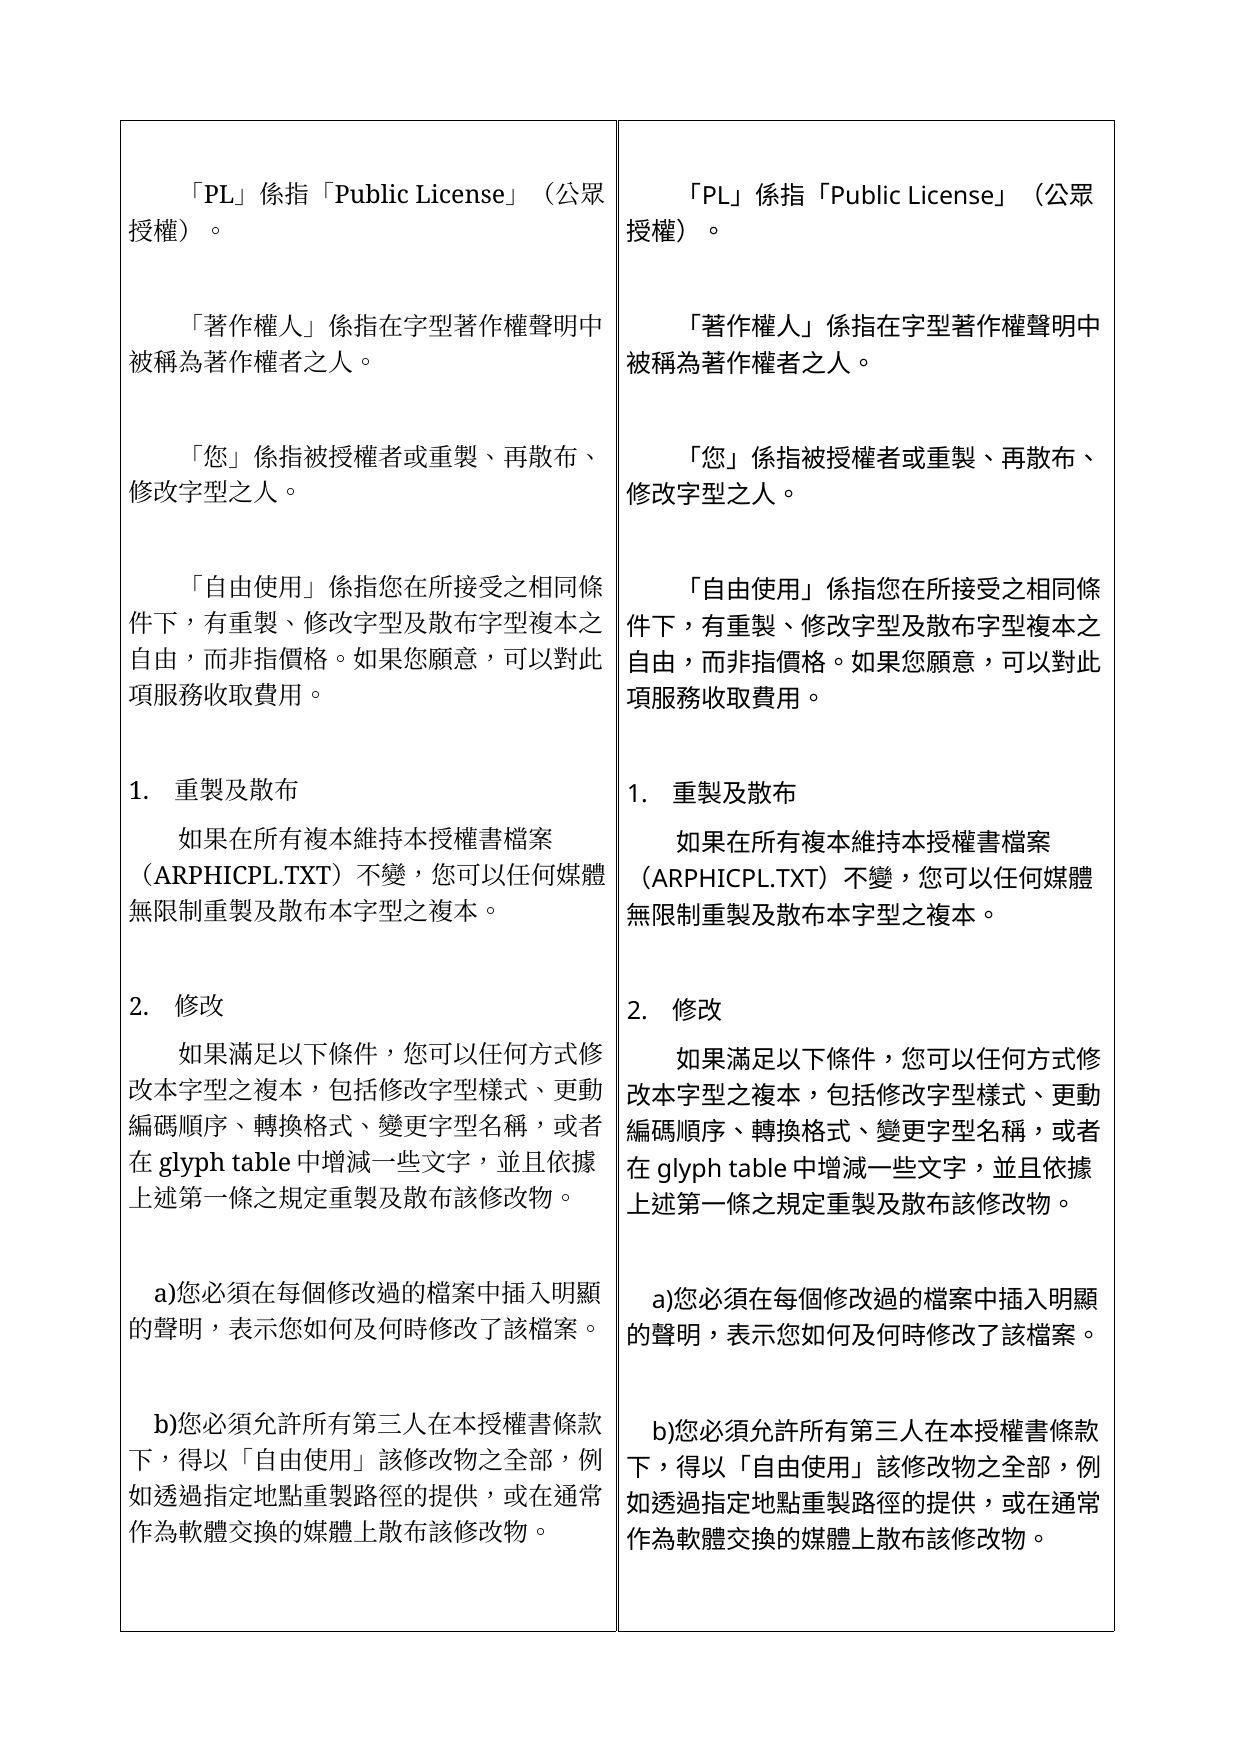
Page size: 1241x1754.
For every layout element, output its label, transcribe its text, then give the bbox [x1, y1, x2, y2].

text 「自由使用」係指您在所接受之相同條件下，有重製、修改字型及散布字型複本之自由，而非指價格。如果您願意，可以對此項服務收取費用。 [627, 570, 1105, 715]
text 如果滿足以下條件，您可以任何方式修改本字型之複本，包括修改字型樣式、更動編碼順序、轉換格式、變更字型名稱，或者在glyph table中增減一些文字，並且依據上述第一條之規定重製及散布該修改物。 [129, 1035, 607, 1215]
text 「著作權人」係指在字型著作權聲明中被稱為著作權者之人。 [627, 307, 1105, 379]
text 「您」係指被授權者或重製、再散布、修改字型之人。 [627, 438, 1105, 511]
text 「自由使用」係指您在所接受之相同條件下，有重製、修改字型及散布字型複本之自由，而非指價格。如果您願意，可以對此項服務收取費用。 [129, 568, 607, 712]
text 如果滿足以下條件，您可以任何方式修改本字型之複本，包括修改字型樣式、更動編碼順序、轉換格式、變更字型名稱，或者在glyph table中增減一些文字，並且依據上述第一條之規定重製及散布該修改物。 [627, 1039, 1105, 1221]
text 1. 重製及散布 [129, 771, 607, 807]
text 如果在所有複本維持本授權書檔案（ARPHICPL.TXT）不變，您可以任何媒體無限制重製及散布本字型之複本。 [129, 819, 607, 927]
text 「您」係指被授權者或重製、再散布、修改字型之人。 [129, 437, 607, 509]
text b)您必須允許所有第三人在本授權書條款下，得以「自由使用」該修改物之全部，例如透過指定地點重製路徑的提供，或在通常作為軟體交換的媒體上散布該修改物。 [627, 1411, 1105, 1556]
text 2. 修改 [129, 986, 607, 1022]
text 1. 重製及散布 [627, 774, 1105, 810]
text b)您必須允許所有第三人在本授權書條款下，得以「自由使用」該修改物之全部，例如透過指定地點重製路徑的提供，或在通常作為軟體交換的媒體上散布該修改物。 [129, 1405, 607, 1549]
text 「PL」係指「Public License」（公眾授權）。 [129, 175, 607, 247]
text 「PL」係指「Public License」（公眾授權）。 [627, 175, 1105, 248]
text 如果在所有複本維持本授權書檔案（ARPHICPL.TXT）不變，您可以任何媒體無限制重製及散布本字型之複本。 [627, 823, 1105, 931]
text a)您必須在每個修改過的檔案中插入明顯的聲明，表示您如何及何時修改了該檔案。 [627, 1279, 1105, 1352]
text a)您必須在每個修改過的檔案中插入明顯的聲明，表示您如何及何時修改了該檔案。 [129, 1274, 607, 1346]
text 2. 修改 [627, 991, 1105, 1027]
text 「著作權人」係指在字型著作權聲明中被稱為著作權者之人。 [129, 306, 607, 378]
